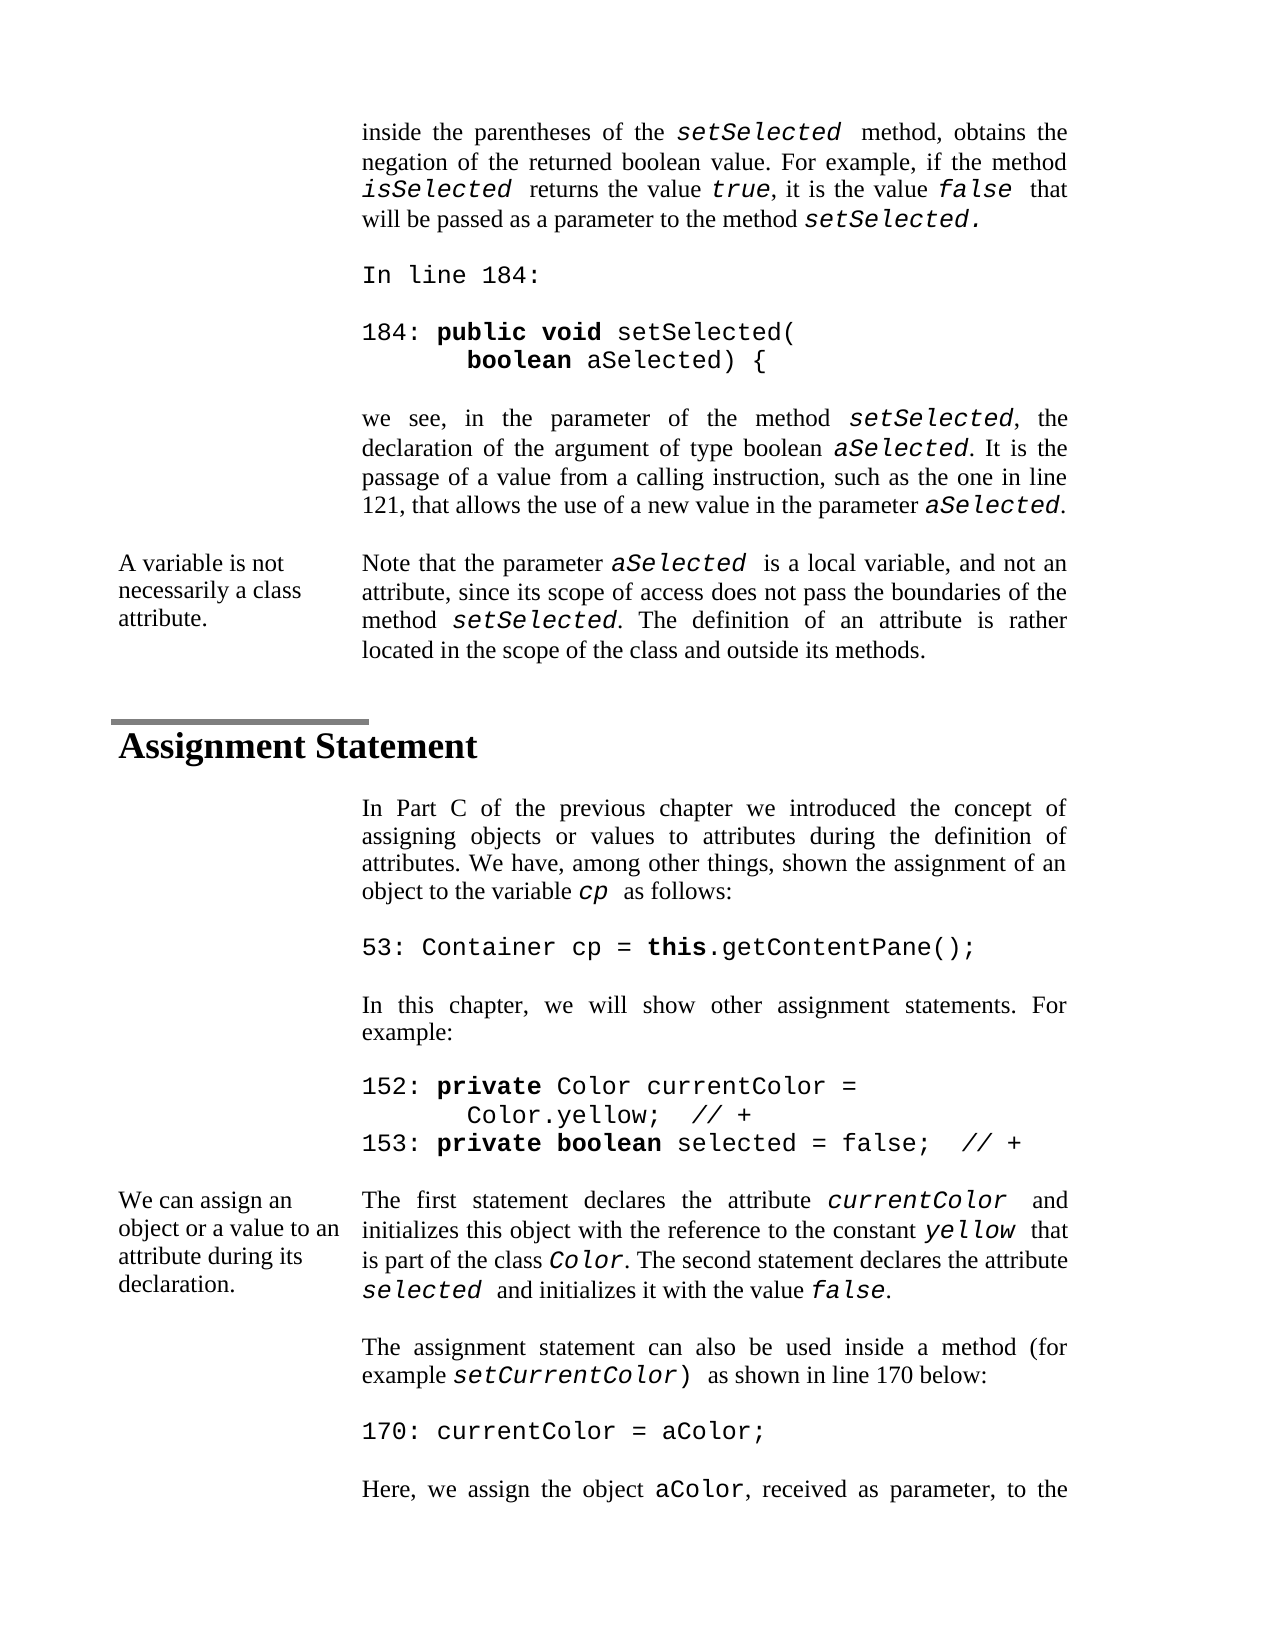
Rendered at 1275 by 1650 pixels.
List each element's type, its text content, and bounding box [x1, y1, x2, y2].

table_header [111, 263, 354, 376]
table_header inside the parentheses of the setSelected method, obtains the negation of the returned boolean value. For example, if the method isSelected returns the value true, it is the value false that will be passed as a parameter to the method setSelected. [354, 118, 1075, 235]
table_header 152: private Color currentColor = Color.yellow; // + 153: private boolean selected = false; // + [354, 1074, 1075, 1159]
table_header we see, in the parameter of the method setSelected, the declaration of the argument of type boolean aSelected. It is the passage of a value from a calling instruction, such as the one in line 121, that allows the use of a new value in the parameter aSelected. [354, 404, 1075, 521]
table_header In line 184: 184: public void setSelected( boolean aSelected) { [354, 263, 1075, 376]
table_header Note that the parameter aSelected is a local variable, and not an attribute, since its scope of access does not pass the boundaries of the method setSelected. The definition of an attribute is rather located in the scope of the class and outside its methods. [354, 549, 1075, 664]
table_header [111, 1074, 354, 1159]
table_header [111, 1419, 354, 1447]
table_header [111, 404, 354, 521]
table_header A variable is not necessarily a class attribute. [111, 549, 354, 664]
table_header [111, 935, 354, 963]
table_header We can assign an object or a value to an attribute during its declaration. [111, 1187, 354, 1306]
table_header 170: currentColor = aColor; [354, 1419, 1075, 1447]
table_header [111, 719, 369, 725]
table_header [111, 1334, 354, 1391]
subtitle Assignment Statement [118, 725, 1157, 766]
table_header [111, 794, 354, 907]
table_header 53: Container cp = this.getContentPane(); [354, 935, 1075, 963]
table_header [111, 118, 354, 235]
table_header In this chapter, we will show other assignment statements. For example: [354, 991, 1075, 1046]
table_header In Part C of the previous chapter we introduced the concept of assigning objects or values to attributes during the definition of attributes. We have, among other things, shown the assignment of an object to the variable cp as follows: [354, 794, 1075, 907]
table_header The first statement declares the attribute currentColor and initializes this object with the reference to the constant yellow that is part of the class Color. The second statement declares the attribute selected and initializes it with the value false. [354, 1187, 1075, 1306]
table_header [111, 1475, 354, 1504]
table_header Here, we assign the object aColor, received as parameter, to the [354, 1475, 1075, 1504]
table_header [111, 991, 354, 1046]
table_header The assignment statement can also be used inside a method (for example setCurrentColor) as shown in line 170 below: [354, 1334, 1075, 1391]
